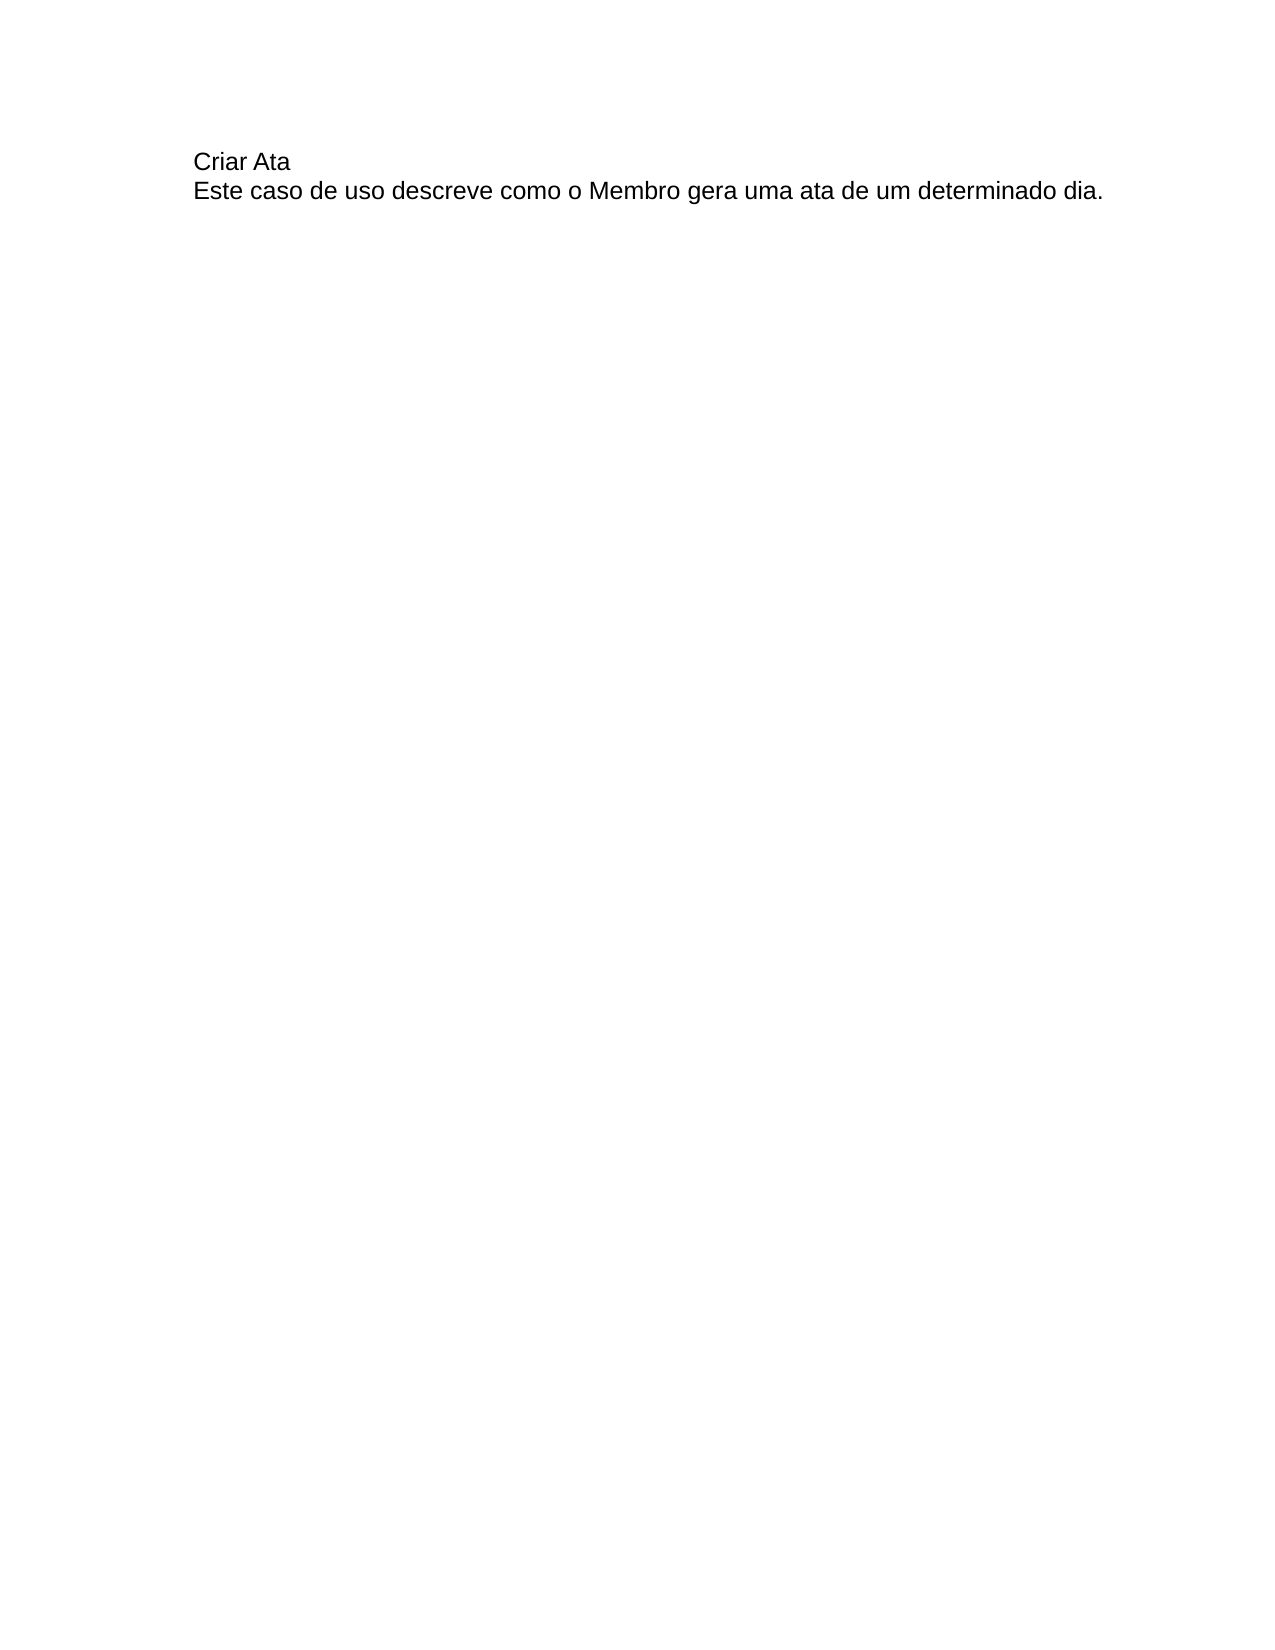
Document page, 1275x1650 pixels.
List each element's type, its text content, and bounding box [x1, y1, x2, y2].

text Este caso de uso descreve como o Membro gera uma ata de um determinado dia. [118, 176, 1157, 204]
text Criar Ata [118, 147, 1157, 176]
